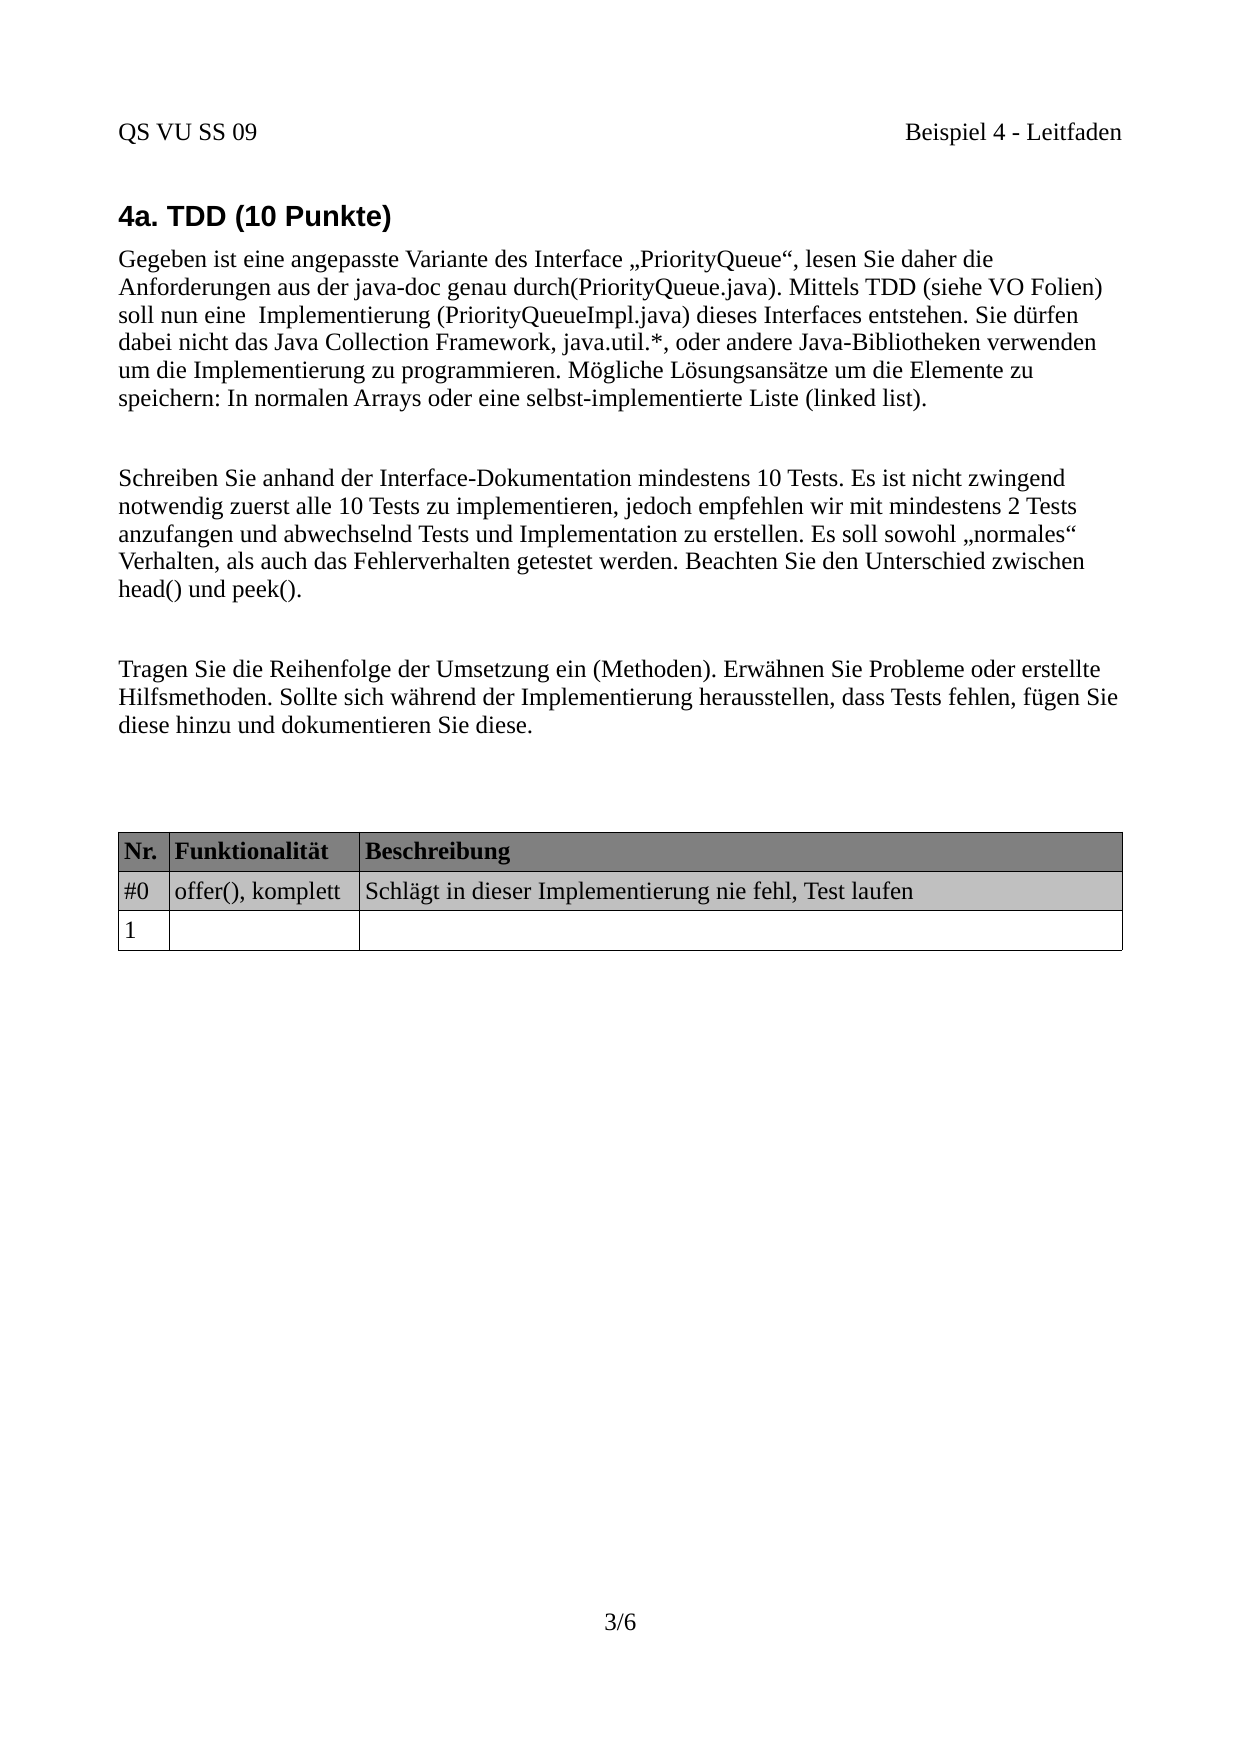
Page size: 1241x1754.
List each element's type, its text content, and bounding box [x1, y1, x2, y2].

table_cell [170, 911, 359, 949]
table_header Beschreibung [360, 833, 1122, 871]
table_cell offer(), komplett [170, 872, 359, 910]
text Gegeben ist eine angepasste Variante des Interface „PriorityQueue“, lesen Sie daher die Anforderungen aus der java-doc genau durch(PriorityQueue.java). Mittels TDD (siehe VO Folien) soll nun eine Implementierung (PriorityQueueImpl.java) dieses Interfaces entstehen. Sie dürfen dabei nicht das Java Collection Framework, java.util.*, oder andere Java-Bibliotheken verwenden um die Implementierung zu programmieren. Mögliche Lösungsansätze um die Elemente zu speichern: In normalen Arrays oder eine selbst-implementierte Liste (linked list). [118, 245, 1122, 412]
table_cell [360, 911, 1122, 949]
table_cell 1 [119, 911, 169, 949]
table_cell Schlägt in dieser Implementierung nie fehl, Test laufen [360, 872, 1122, 910]
subtitle 4a. TDD (10 Punkte) [118, 200, 1122, 233]
text Tragen Sie die Reihenfolge der Umsetzung ein (Methoden). Erwähnen Sie Probleme oder erstellte Hilfsmethoden. Sollte sich während der Implementierung herausstellen, dass Tests fehlen, fügen Sie diese hinzu und dokumentieren Sie diese. [118, 656, 1122, 739]
table_header Funktionalität [170, 833, 359, 871]
table_cell #0 [119, 872, 169, 910]
table_header Nr. [119, 833, 169, 871]
text Schreiben Sie anhand der Interface-Dokumentation mindestens 10 Tests. Es ist nicht zwingend notwendig zuerst alle 10 Tests zu implementieren, jedoch empfehlen wir mit mindestens 2 Tests anzufangen und abwechselnd Tests und Implementation zu erstellen. Es soll sowohl „normales“ Verhalten, als auch das Fehlerverhalten getestet werden. Beachten Sie den Unterschied zwischen head() und peek(). [118, 464, 1122, 603]
